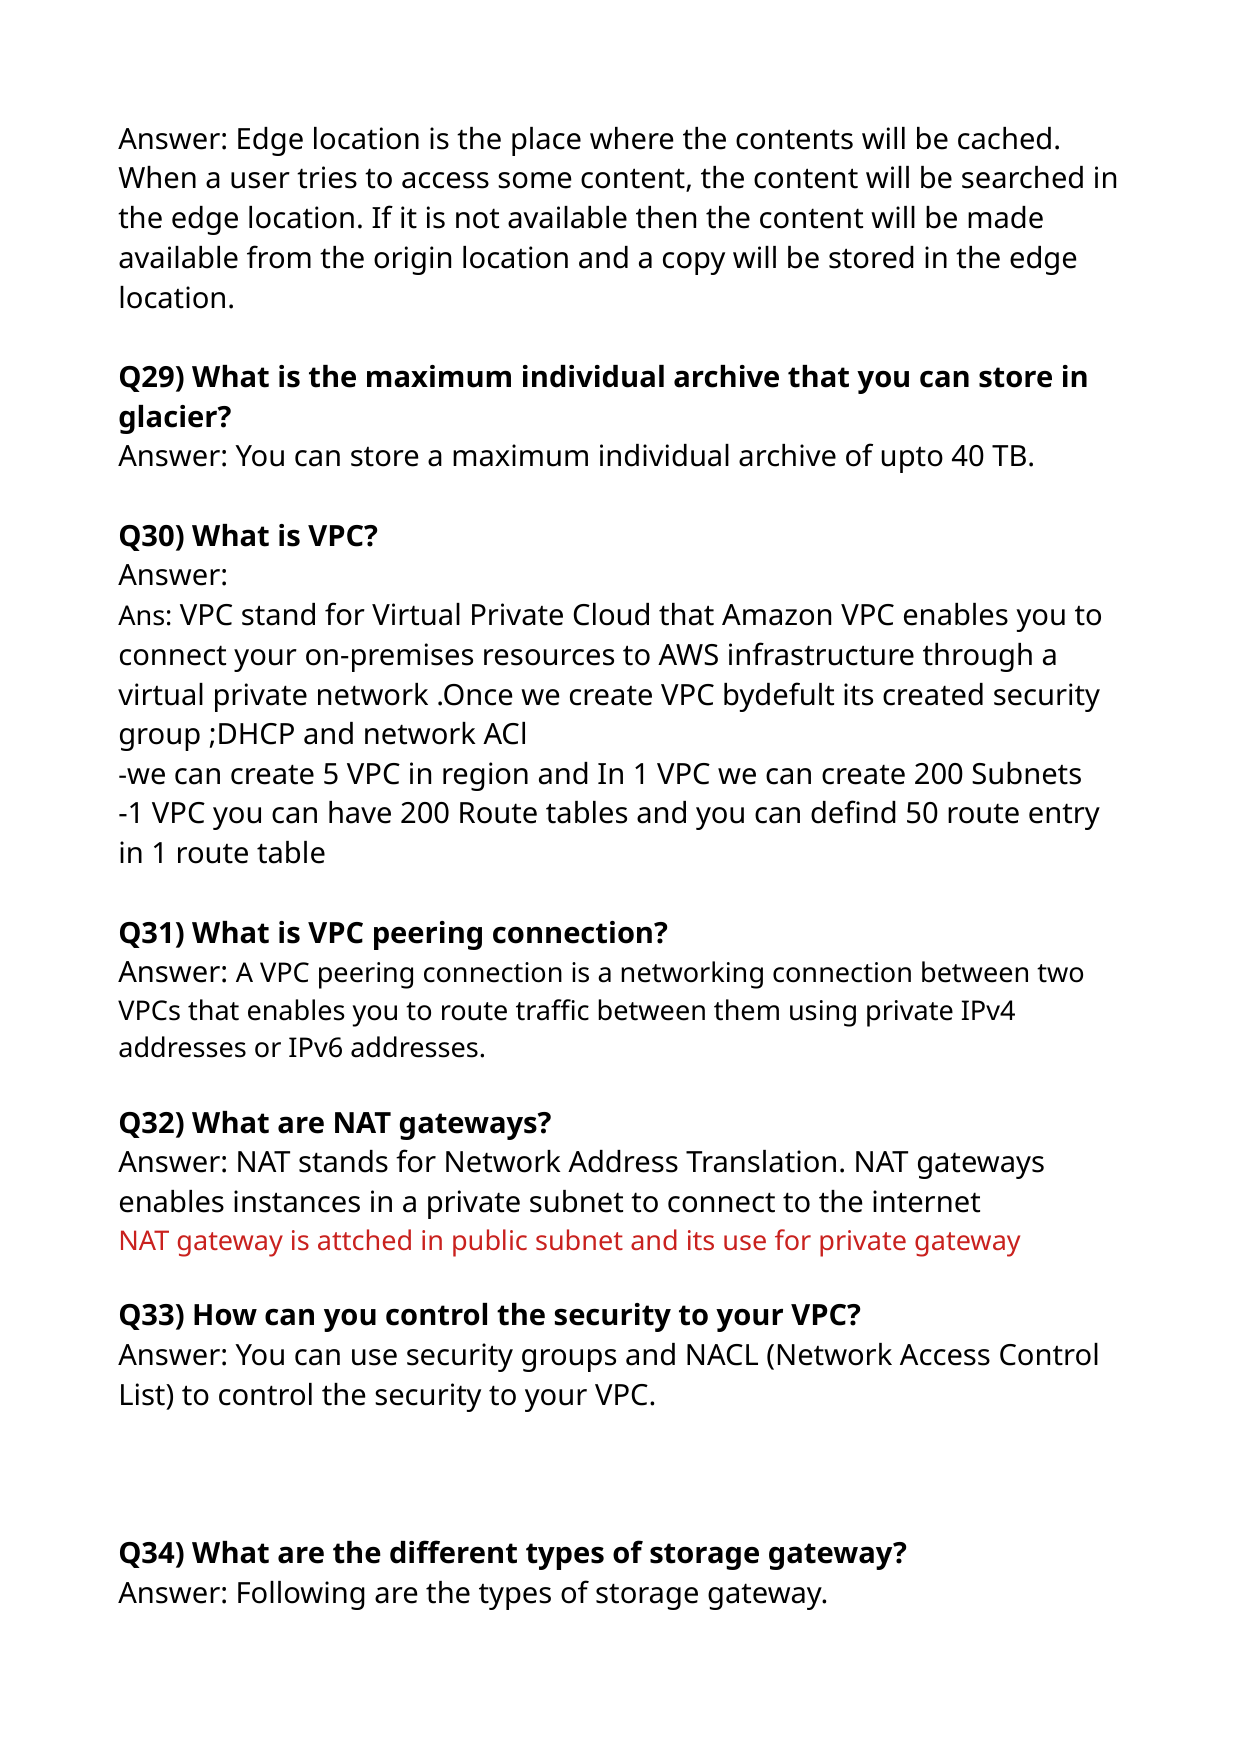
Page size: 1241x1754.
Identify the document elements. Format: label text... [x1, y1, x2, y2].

text Ans: VPC stand for Virtual Private Cloud that Amazon VPC enables you to connect your on-premises resources to AWS infrastructure through a virtual private network .Once we create VPC bydefult its created security group ;DHCP and network ACl [118, 594, 1122, 753]
text Q29) What is the maximum individual archive that you can store in glacier? [118, 356, 1122, 436]
text Answer: NAT stands for Network Address Translation. NAT gateways enables instances in a private subnet to connect to the internet [118, 1142, 1122, 1221]
text NAT gateway is attched in public subnet and its use for private gateway [118, 1221, 1122, 1258]
text Answer: You can store a maximum individual archive of upto 40 TB. [118, 436, 1122, 475]
text Answer: [118, 555, 1122, 594]
text Answer: A VPC peering connection is a networking connection between two VPCs that enables you to route traffic between them using private IPv4 addresses or IPv6 addresses. [118, 952, 1122, 1065]
text Q32) What are NAT gateways? [118, 1102, 1122, 1142]
text Q33) How can you control the security to your VPC? [118, 1295, 1122, 1334]
text Q30) What is VPC? [118, 515, 1122, 555]
text Answer: You can use security groups and NACL (Network Access Control List) to control the security to your VPC. [118, 1334, 1122, 1414]
text -we can create 5 VPC in region and In 1 VPC we can create 200 Subnets [118, 753, 1122, 793]
text -1 VPC you can have 200 Route tables and you can defind 50 route entry in 1 route table [118, 793, 1122, 872]
text Q34) What are the different types of storage gateway? [118, 1533, 1122, 1572]
text Answer: Following are the types of storage gateway. [118, 1572, 1122, 1612]
text Q31) What is VPC peering connection? [118, 912, 1122, 952]
text Answer: Edge location is the place where the contents will be cached. When a user tries to access some content, the content will be searched in the edge location. If it is not available then the content will be made available from the origin location and a copy will be stored in the edge location. [118, 118, 1122, 317]
